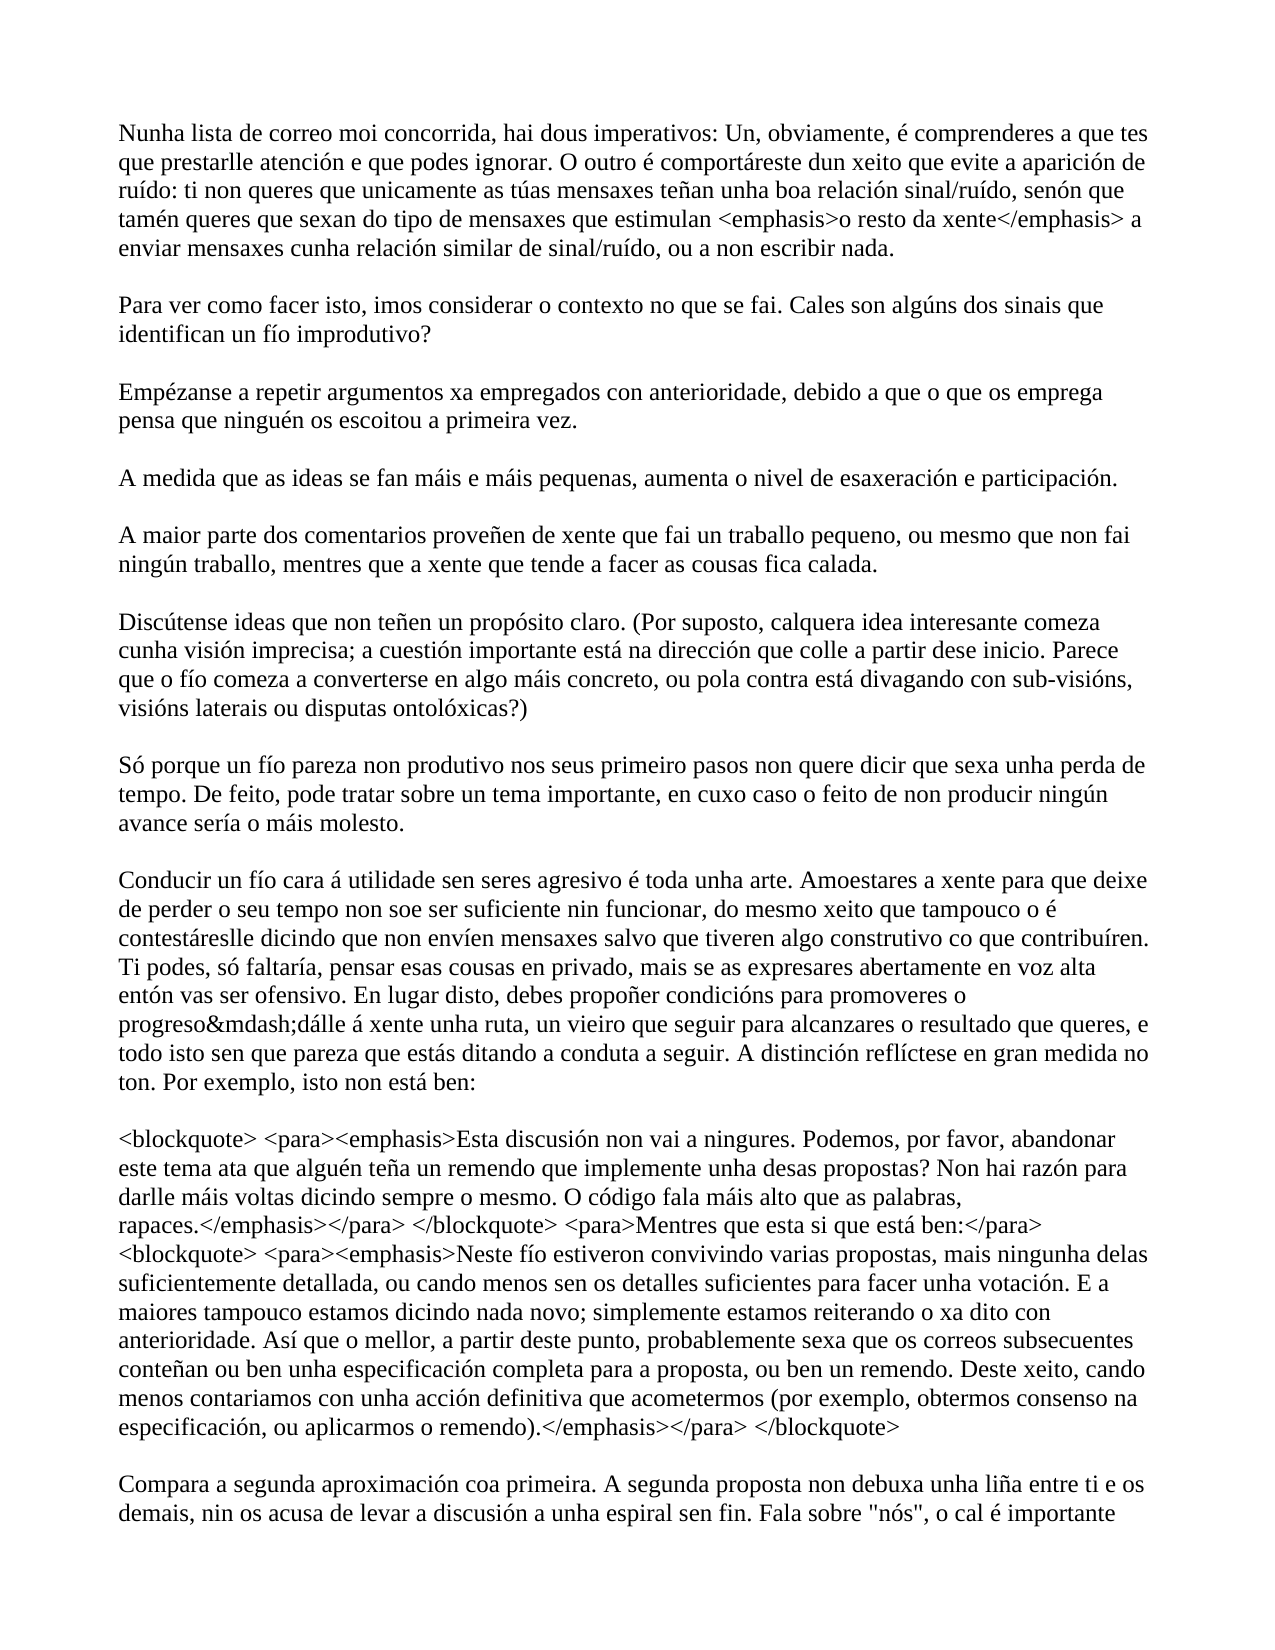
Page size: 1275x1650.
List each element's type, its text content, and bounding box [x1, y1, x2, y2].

text Só porque un fío pareza non produtivo nos seus primeiro pasos non quere dicir que sexa unha perda de tempo. De feito, pode tratar sobre un tema importante, en cuxo caso o feito de non producir ningún avance sería o máis molesto. [118, 751, 1157, 837]
text A maior parte dos comentarios proveñen de xente que fai un traballo pequeno, ou mesmo que non fai ningún traballo, mentres que a xente que tende a facer as cousas fica calada. [118, 521, 1157, 578]
text Compara a segunda aproximación coa primeira. A segunda proposta non debuxa unha liña entre ti e os demais, nin os acusa de levar a discusión a unha espiral sen fin. Fala sobre "nós", o cal é importante [118, 1469, 1157, 1527]
text Para ver como facer isto, imos considerar o contexto no que se fai. Cales son algúns dos sinais que identifican un fío improdutivo? [118, 291, 1157, 348]
text Discútense ideas que non teñen un propósito claro. (Por suposto, calquera idea interesante comeza cunha visión imprecisa; a cuestión importante está na dirección que colle a partir dese inicio. Parece que o fío comeza a converterse en algo máis concreto, ou pola contra está divagando con sub-visións, visións laterais ou disputas ontolóxicas?) [118, 607, 1157, 722]
text <blockquote> <para><emphasis>Esta discusión non vai a ningures. Podemos, por favor, abandonar este tema ata que alguén teña un remendo que implemente unha desas propostas? Non hai razón para darlle máis voltas dicindo sempre o mesmo. O código fala máis alto que as palabras, rapaces.</emphasis></para> </blockquote> <para>Mentres que esta si que está ben:</para> <blockquote> <para><emphasis>Neste fío estiveron convivindo varias propostas, mais ningunha delas suficientemente detallada, ou cando menos sen os detalles suficientes para facer unha votación. E a maiores tampouco estamos dicindo nada novo; simplemente estamos reiterando o xa dito con anterioridade. Así que o mellor, a partir deste punto, probablemente sexa que os correos subsecuentes conteñan ou ben unha especificación completa para a proposta, ou ben un remendo. Deste xeito, cando menos contariamos con unha acción definitiva que acometermos (por exemplo, obtermos consenso na especificación, ou aplicarmos o remendo).</emphasis></para> </blockquote> [118, 1124, 1157, 1441]
text Empézanse a repetir argumentos xa empregados con anterioridade, debido a que o que os emprega pensa que ninguén os escoitou a primeira vez. [118, 377, 1157, 434]
text Conducir un fío cara á utilidade sen seres agresivo é toda unha arte. Amoestares a xente para que deixe de perder o seu tempo non soe ser suficiente nin funcionar, do mesmo xeito que tampouco o é contestáreslle dicindo que non envíen mensaxes salvo que tiveren algo construtivo co que contribuíren. Ti podes, só faltaría, pensar esas cousas en privado, mais se as expresares abertamente en voz alta entón vas ser ofensivo. En lugar disto, debes propoñer condicións para promoveres o progreso&mdash;dálle á xente unha ruta, un vieiro que seguir para alcanzares o resultado que queres, e todo isto sen que pareza que estás ditando a conduta a seguir. A distinción reflíctese en gran medida no ton. Por exemplo, isto non está ben: [118, 866, 1157, 1096]
text A medida que as ideas se fan máis e máis pequenas, aumenta o nivel de esaxeración e participación. [118, 463, 1157, 492]
text Nunha lista de correo moi concorrida, hai dous imperativos: Un, obviamente, é comprenderes a que tes que prestarlle atención e que podes ignorar. O outro é comportáreste dun xeito que evite a aparición de ruído: ti non queres que unicamente as túas mensaxes teñan unha boa relación sinal/ruído, senón que tamén queres que sexan do tipo de mensaxes que estimulan <emphasis>o resto da xente</emphasis> a enviar mensaxes cunha relación similar de sinal/ruído, ou a non escribir nada. [118, 118, 1157, 262]
